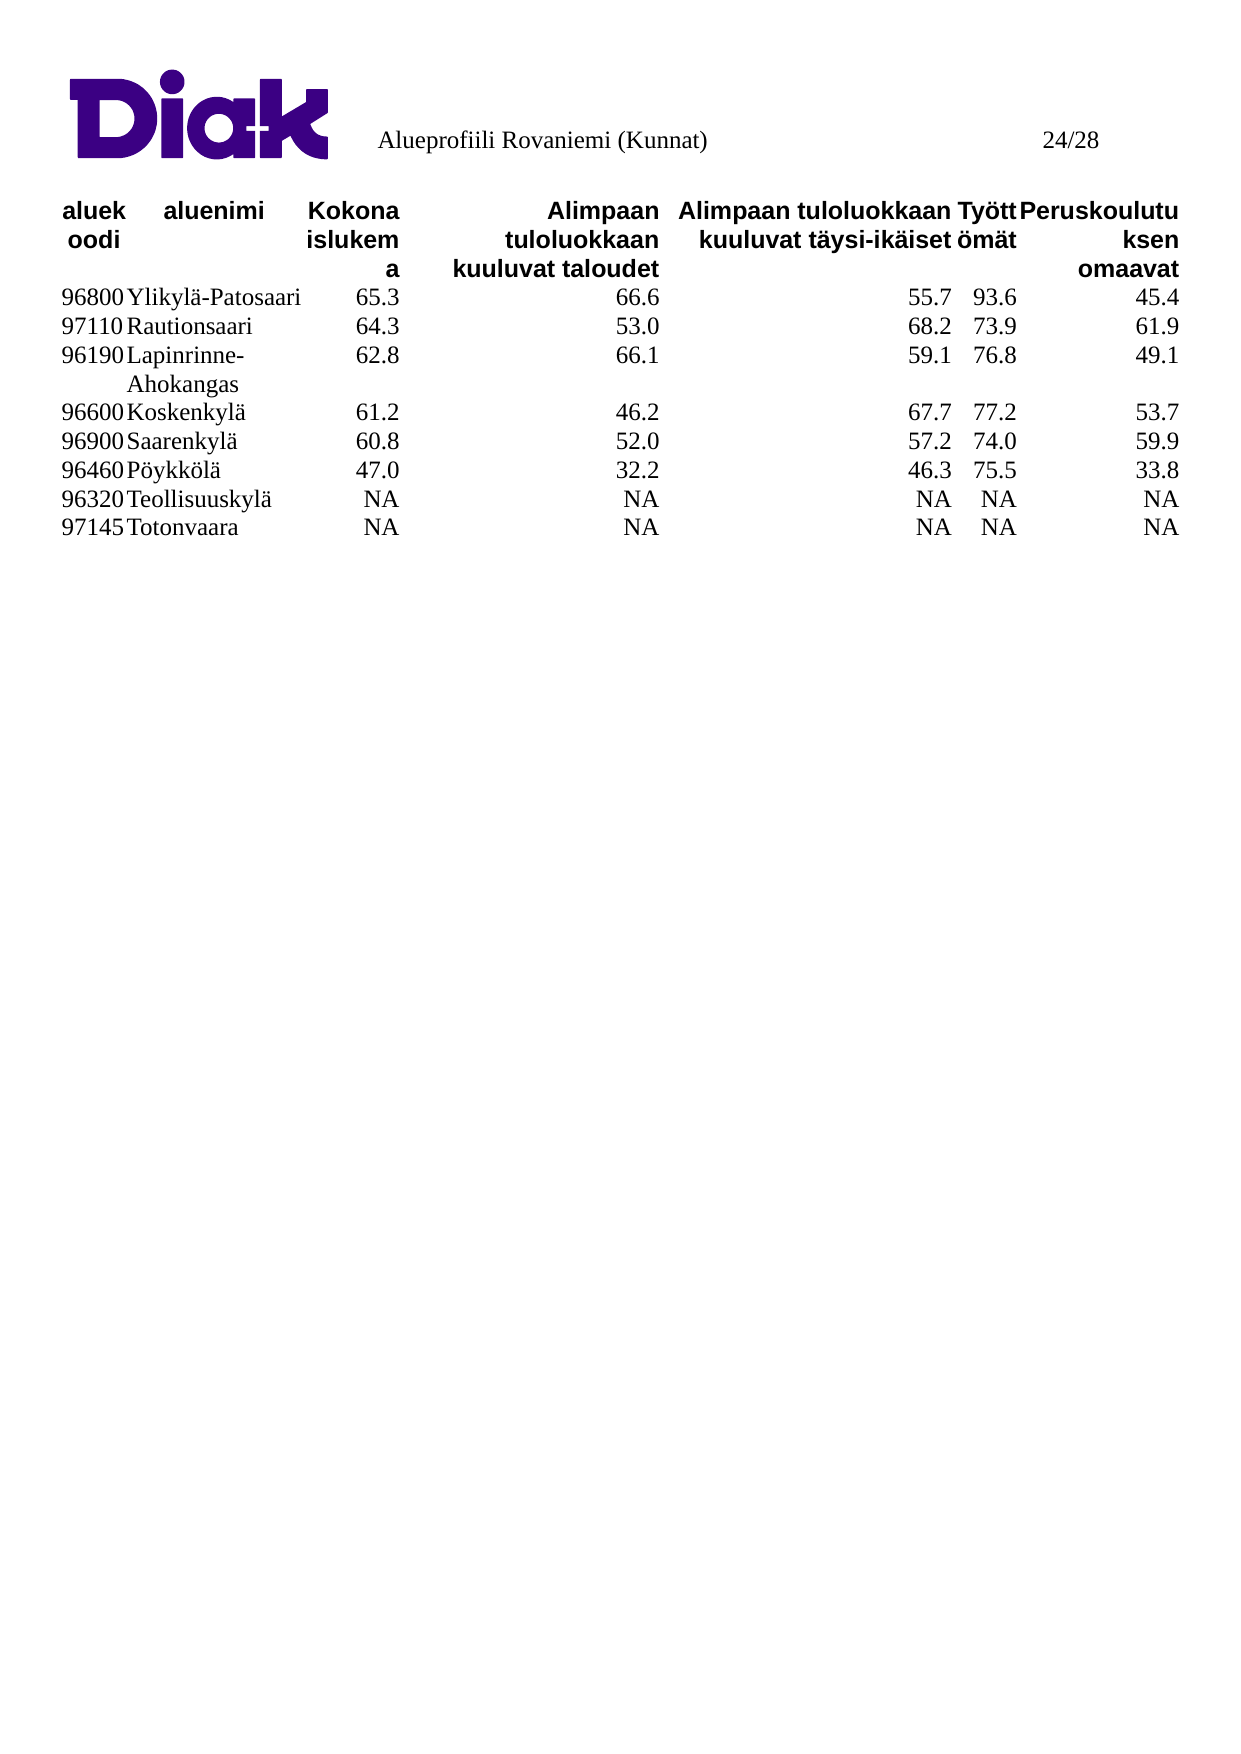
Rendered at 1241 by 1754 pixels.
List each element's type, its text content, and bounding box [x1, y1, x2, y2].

table_cell 45.4 [1017, 283, 1179, 311]
table_cell 46.2 [399, 398, 659, 426]
table_header Alimpaan tuloluokkaan kuuluvat taloudet [399, 196, 659, 282]
table_cell 53.0 [399, 311, 659, 340]
table_cell Saarenkylä [126, 426, 302, 455]
table_cell Rautionsaari [126, 311, 302, 340]
table_cell 67.7 [659, 398, 952, 426]
table_cell NA [659, 484, 952, 512]
table_cell NA [399, 484, 659, 512]
table_cell 77.2 [952, 398, 1017, 426]
table_cell NA [302, 513, 399, 541]
table_cell 73.9 [952, 311, 1017, 340]
table_cell 97145 [61, 513, 126, 541]
table_cell NA [302, 484, 399, 512]
table_cell 59.9 [1017, 426, 1179, 455]
table_cell 32.2 [399, 455, 659, 484]
table_cell Ylikylä-Patosaari [126, 283, 302, 311]
table_cell NA [1017, 484, 1179, 512]
table_cell Pöykkölä [126, 455, 302, 484]
table_cell 47.0 [302, 455, 399, 484]
table_cell 61.9 [1017, 311, 1179, 340]
table_cell 60.8 [302, 426, 399, 455]
table_cell 76.8 [952, 340, 1017, 397]
table_cell 33.8 [1017, 455, 1179, 484]
table_cell 96800 [61, 283, 126, 311]
table_cell 66.6 [399, 283, 659, 311]
table_header aluenimi [126, 196, 302, 282]
table_header Kokonaislukema [302, 196, 399, 282]
table_cell 64.3 [302, 311, 399, 340]
table_header Alimpaan tuloluokkaan kuuluvat täysi-ikäiset [659, 196, 952, 282]
table_cell NA [1017, 513, 1179, 541]
table_cell 96900 [61, 426, 126, 455]
table_cell NA [399, 513, 659, 541]
table_cell 46.3 [659, 455, 952, 484]
table_cell Teollisuuskylä [126, 484, 302, 512]
table_cell 53.7 [1017, 398, 1179, 426]
table_header Työttömät [952, 196, 1017, 282]
table_cell 68.2 [659, 311, 952, 340]
table_cell Lapinrinne-Ahokangas [126, 340, 302, 397]
table_cell 96600 [61, 398, 126, 426]
table_cell Koskenkylä [126, 398, 302, 426]
table_cell 62.8 [302, 340, 399, 397]
table_cell 96190 [61, 340, 126, 397]
table_header aluekoodi [61, 196, 126, 282]
table_cell 97110 [61, 311, 126, 340]
table_cell 59.1 [659, 340, 952, 397]
table_cell 55.7 [659, 283, 952, 311]
table_cell 74.0 [952, 426, 1017, 455]
table_cell NA [659, 513, 952, 541]
table_header Peruskoulutuksen omaavat [1017, 196, 1179, 282]
table_cell 75.5 [952, 455, 1017, 484]
table_cell Totonvaara [126, 513, 302, 541]
table_cell 66.1 [399, 340, 659, 397]
table_cell 49.1 [1017, 340, 1179, 397]
table_cell 93.6 [952, 283, 1017, 311]
table_cell 61.2 [302, 398, 399, 426]
table_cell 96320 [61, 484, 126, 512]
table_cell 96460 [61, 455, 126, 484]
table_cell 52.0 [399, 426, 659, 455]
table_cell NA [952, 484, 1017, 512]
table_cell NA [952, 513, 1017, 541]
table_cell 65.3 [302, 283, 399, 311]
table_cell 57.2 [659, 426, 952, 455]
